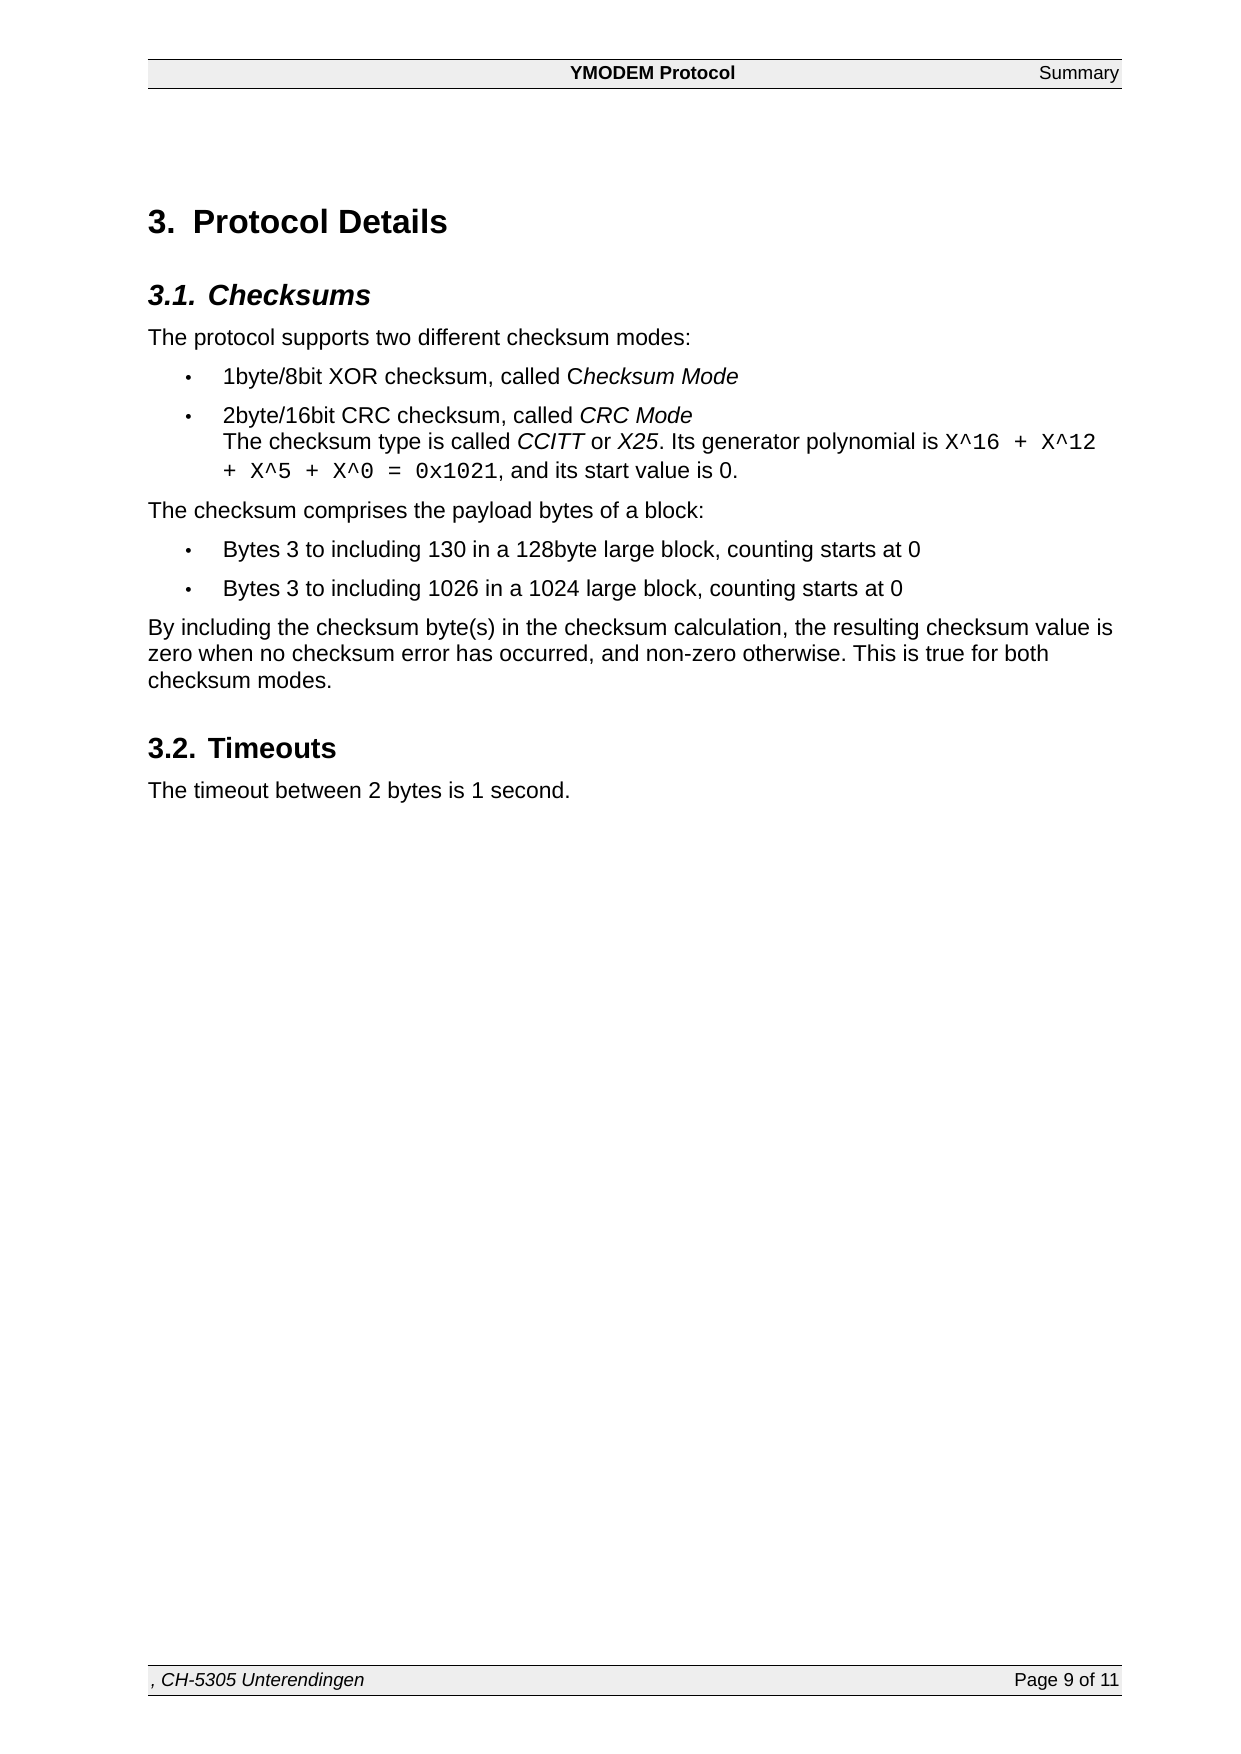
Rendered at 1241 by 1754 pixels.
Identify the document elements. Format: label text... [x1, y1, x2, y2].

list 1byte/8bit XOR checksum, called Checksum Mode [185, 363, 1122, 389]
list Bytes 3 to including 1026 in a 1024 large block, counting starts at 0 [185, 575, 1122, 602]
subtitle Protocol Details [148, 202, 1122, 241]
subtitle Timeouts [148, 731, 1122, 764]
text The protocol supports two different checksum modes: [148, 324, 1122, 351]
list Bytes 3 to including 130 in a 128byte large block, counting starts at 0 [185, 536, 1122, 563]
text By including the checksum byte(s) in the checksum calculation, the resulting checksum value is zero when no checksum error has occurred, and non-zero otherwise. This is true for both checksum modes. [148, 614, 1122, 693]
list 2byte/16bit CRC checksum, called CRC Mode The checksum type is called CCITT or X25. Its generator polynomial is X^16 + X^12 + X^5 + X^0 = 0x1021, and its start value is 0. [185, 402, 1122, 485]
subtitle Checksums [148, 278, 1122, 312]
text The checksum comprises the payload bytes of a block: [148, 497, 1122, 524]
text The timeout between 2 bytes is 1 second. [148, 777, 1122, 803]
